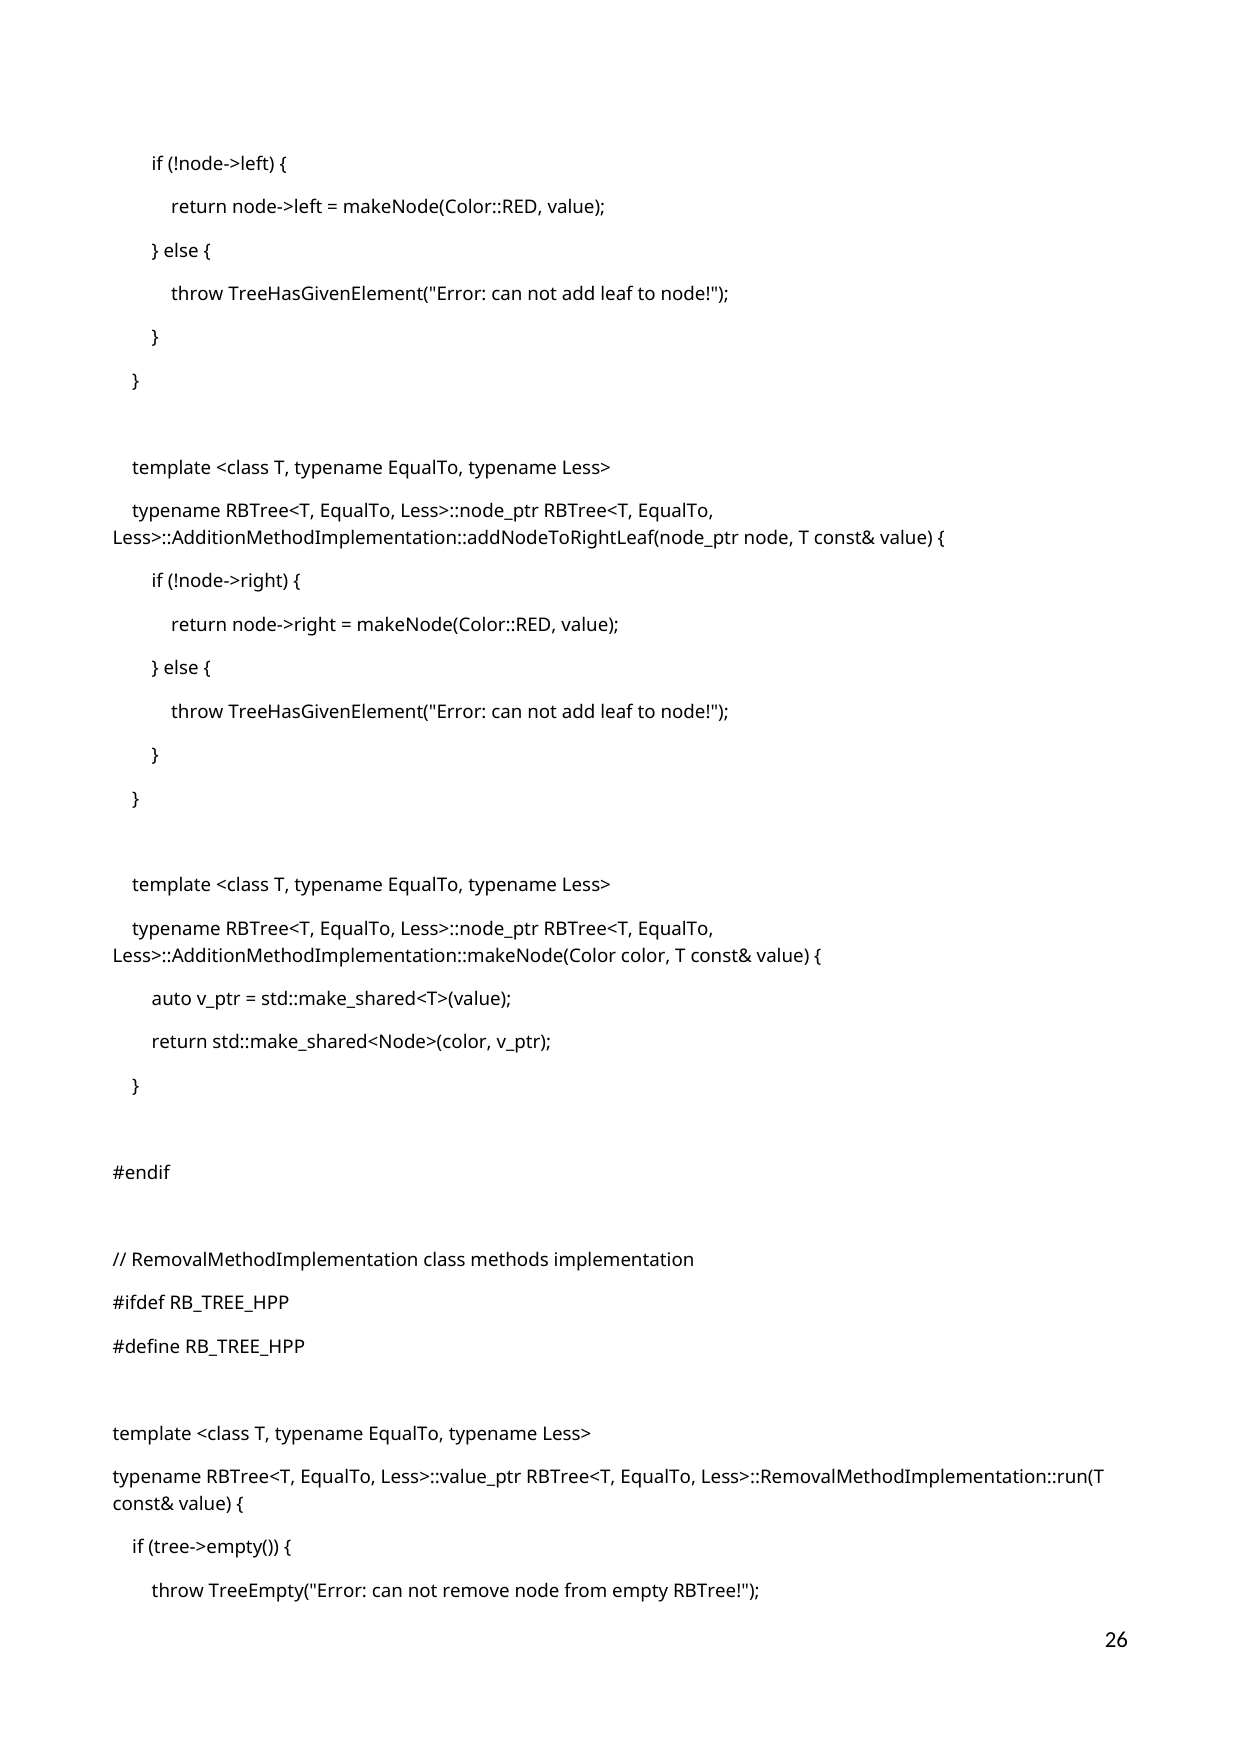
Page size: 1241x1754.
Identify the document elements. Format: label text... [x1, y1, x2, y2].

text } [112, 741, 1128, 767]
text #endif [112, 1159, 1128, 1185]
text } else { [112, 237, 1128, 262]
text auto v_ptr = std::make_shared<T>(value); [112, 985, 1128, 1011]
text typename RBTree<T, EqualTo, Less>::node_ptr RBTree<T, EqualTo, Less>::AdditionMethodImplementation::addNodeToRightLeaf(node_ptr node, T const& value) { [112, 497, 1128, 550]
text } else { [112, 654, 1128, 680]
text } [112, 324, 1128, 349]
text if (!node->right) { [112, 568, 1128, 593]
text #ifdef RB_TREE_HPP [112, 1289, 1128, 1315]
text } [112, 1072, 1128, 1098]
text // RemovalMethodImplementation class methods implementation [112, 1246, 1128, 1272]
text return node->left = makeNode(Color::RED, value); [112, 193, 1128, 219]
text throw TreeHasGivenElement("Error: can not add leaf to node!"); [112, 698, 1128, 723]
text typename RBTree<T, EqualTo, Less>::node_ptr RBTree<T, EqualTo, Less>::AdditionMethodImplementation::makeNode(Color color, T const& value) { [112, 915, 1128, 967]
text template <class T, typename EqualTo, typename Less> [112, 872, 1128, 897]
text return std::make_shared<Node>(color, v_ptr); [112, 1029, 1128, 1054]
text #define RB_TREE_HPP [112, 1333, 1128, 1358]
text return node->right = makeNode(Color::RED, value); [112, 611, 1128, 637]
text } [112, 367, 1128, 393]
text template <class T, typename EqualTo, typename Less> [112, 454, 1128, 479]
text if (tree->empty()) { [112, 1533, 1128, 1559]
text } [112, 785, 1128, 810]
text if (!node->left) { [112, 150, 1128, 176]
text typename RBTree<T, EqualTo, Less>::value_ptr RBTree<T, EqualTo, Less>::RemovalMethodImplementation::run(T const& value) { [112, 1463, 1128, 1516]
text throw TreeEmpty("Error: can not remove node from empty RBTree!"); [112, 1577, 1128, 1602]
text template <class T, typename EqualTo, typename Less> [112, 1420, 1128, 1445]
text throw TreeHasGivenElement("Error: can not add leaf to node!"); [112, 280, 1128, 306]
